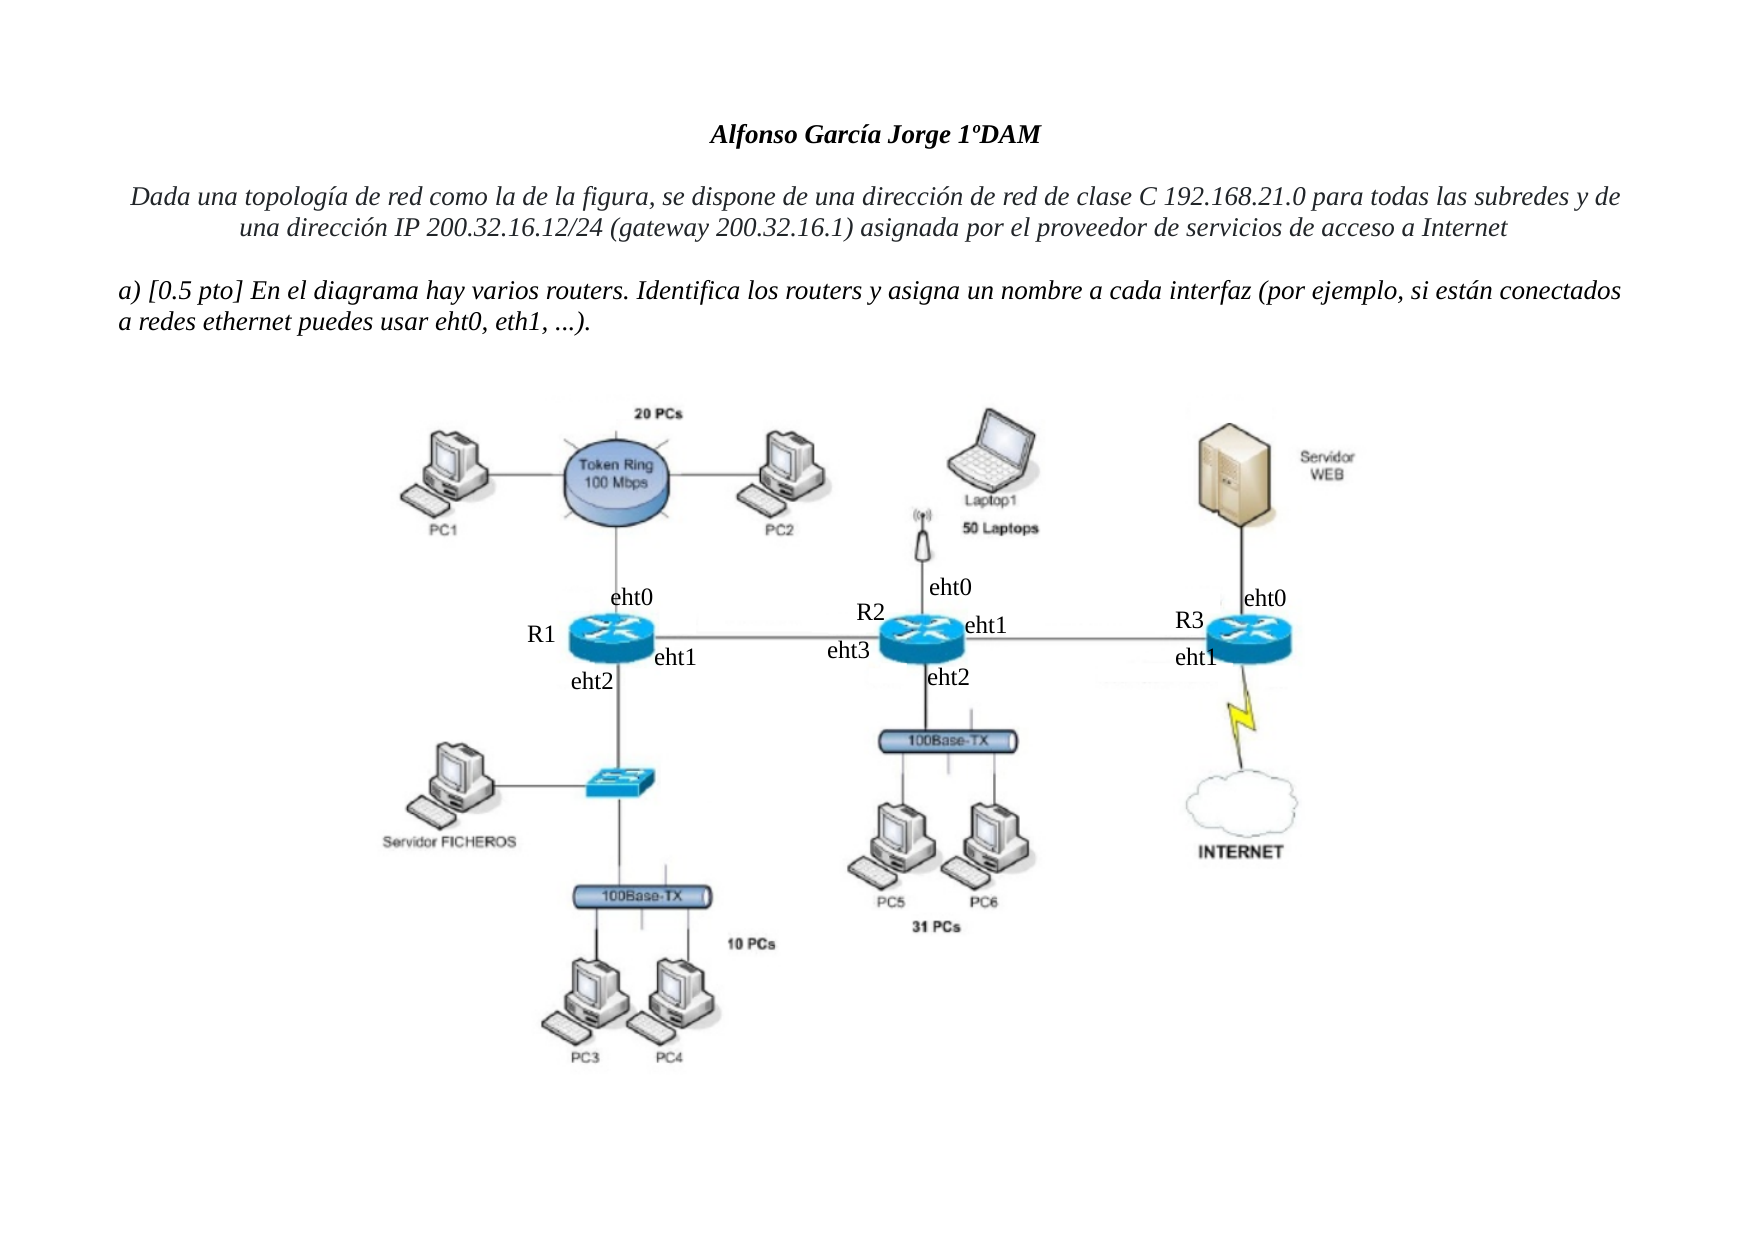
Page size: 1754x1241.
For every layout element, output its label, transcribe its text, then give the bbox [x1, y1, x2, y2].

text Alfonso García Jorge 1ºDAM [118, 118, 1636, 149]
text a) [0.5 pto] En el diagrama hay varios routers. Identifica los routers y asigna un nombre a cada interfaz (por ejemplo, si están conectados a redes ethernet puedes usar eht0, eth1, ...). [118, 274, 1636, 336]
text Dada una topología de red como la de la figura, se dispone de una dirección de red de clase C 192.168.21.0 para todas las subredes y de una dirección IP 200.32.16.12/24 (gateway 200.32.16.1) asignada por el proveedor de servicios de acceso a Internet [118, 180, 1636, 243]
picture [369, 394, 1374, 1077]
